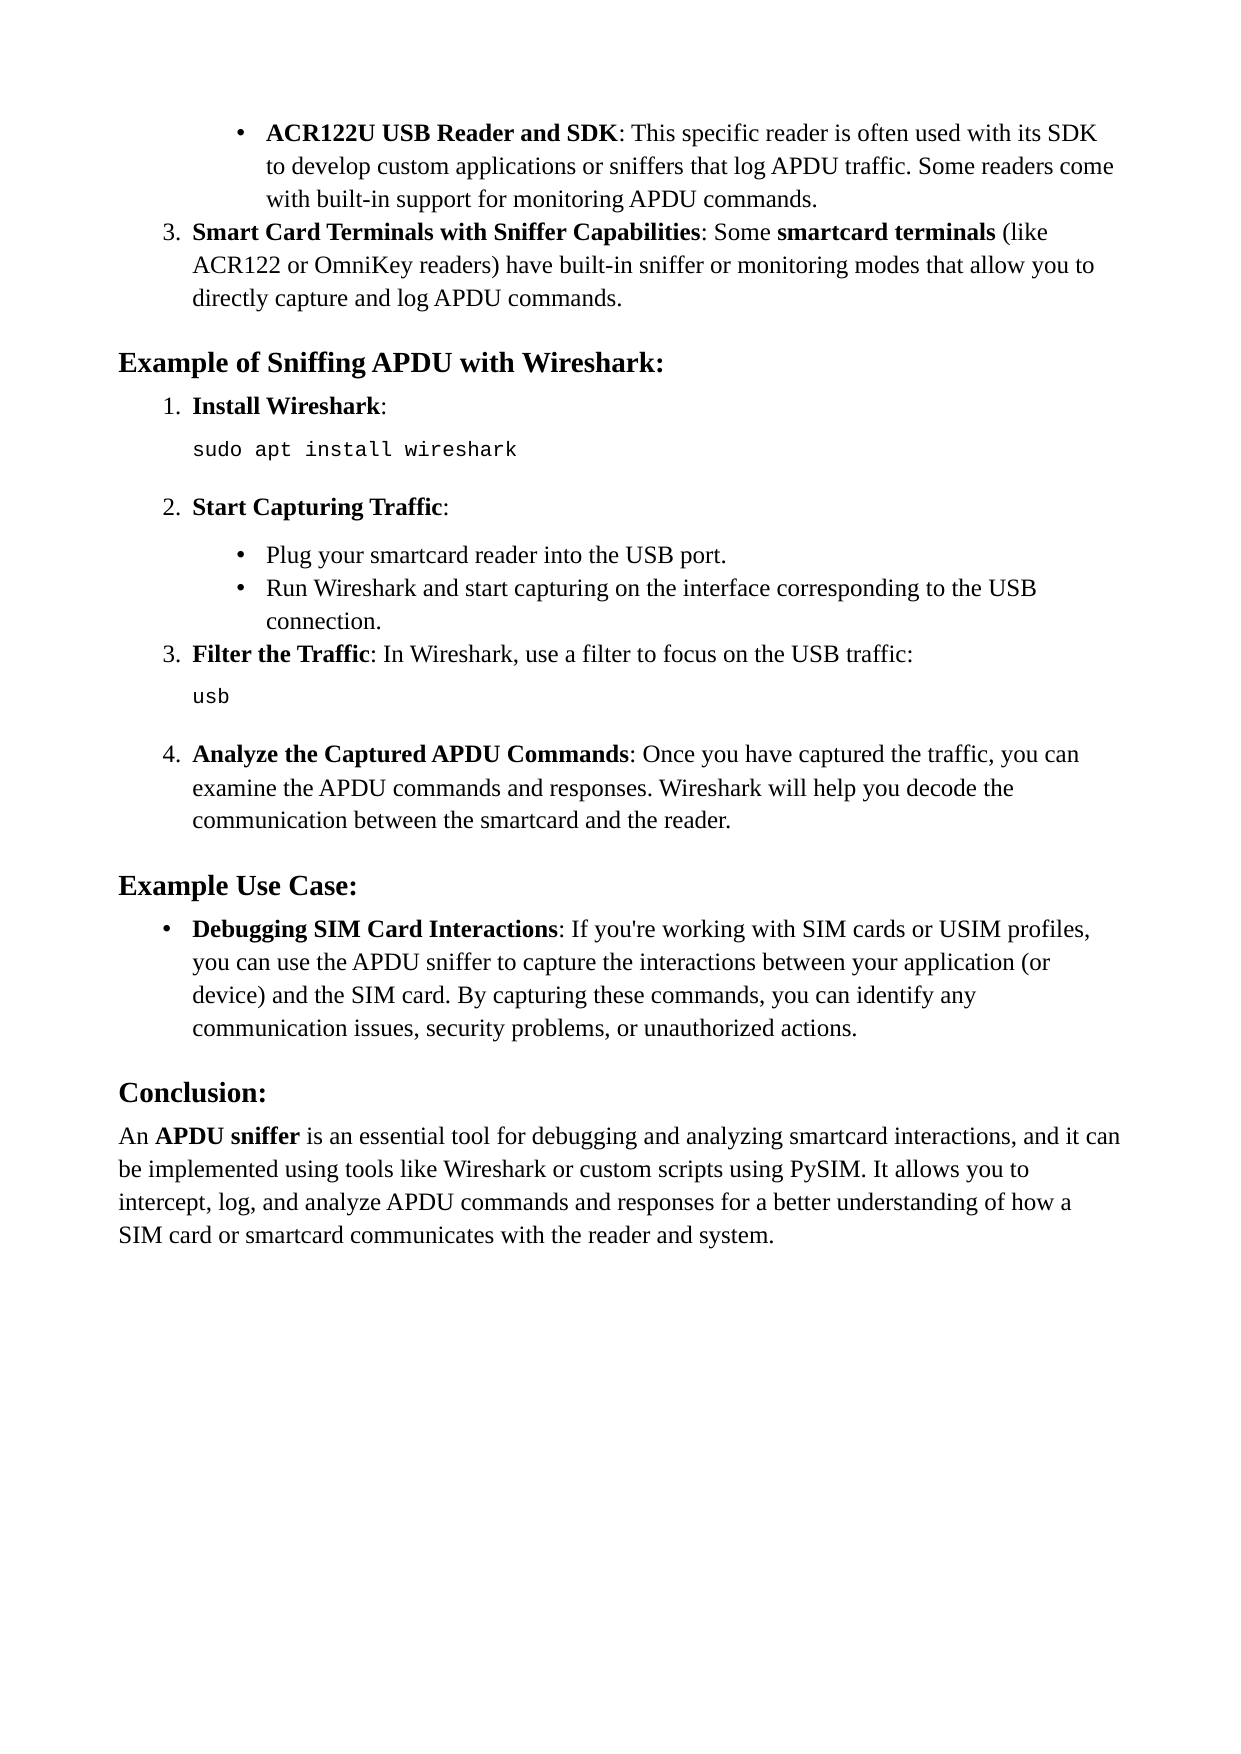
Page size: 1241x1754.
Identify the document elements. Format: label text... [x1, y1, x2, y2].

list Start Capturing Traffic: [162, 492, 1122, 521]
list sudo apt install wireshark [162, 439, 1122, 463]
list Filter the Traffic: In Wireshark, use a filter to focus on the USB traffic: [162, 639, 1122, 668]
subtitle Conclusion: [118, 1075, 1122, 1109]
subtitle Example of Sniffing APDU with Wireshark: [118, 345, 1122, 379]
list Run Wireshark and start capturing on the interface corresponding to the USB connection. [236, 573, 1122, 634]
list Analyze the Captured APDU Commands: Once you have captured the traffic, you can examine the APDU commands and responses. Wireshark will help you decode the communication between the smartcard and the reader. [162, 739, 1122, 834]
text An APDU sniffer is an essential tool for debugging and analyzing smartcard interactions, and it can be implemented using tools like Wireshark or custom scripts using PySIM. It allows you to intercept, log, and analyze APDU commands and responses for a better understanding of how a SIM card or smartcard communicates with the reader and system. [118, 1121, 1122, 1249]
list Plug your smartcard reader into the USB port. [236, 540, 1122, 568]
list Install Wireshark: [162, 391, 1122, 420]
list ACR122U USB Reader and SDK: This specific reader is often used with its SDK to develop custom applications or sniffers that log APDU traffic. Some readers come with built-in support for monitoring APDU commands. [236, 118, 1122, 213]
subtitle Example Use Case: [118, 868, 1122, 901]
list Smart Card Terminals with Sniffer Capabilities: Some smartcard terminals (like ACR122 or OmniKey readers) have built-in sniffer or monitoring modes that allow you to directly capture and log APDU commands. [162, 217, 1122, 312]
list usb [162, 686, 1122, 710]
list Debugging SIM Card Interactions: If you're working with SIM cards or USIM profiles, you can use the APDU sniffer to capture the interactions between your application (or device) and the SIM card. By capturing these commands, you can identify any communication issues, security problems, or unauthorized actions. [162, 914, 1122, 1042]
